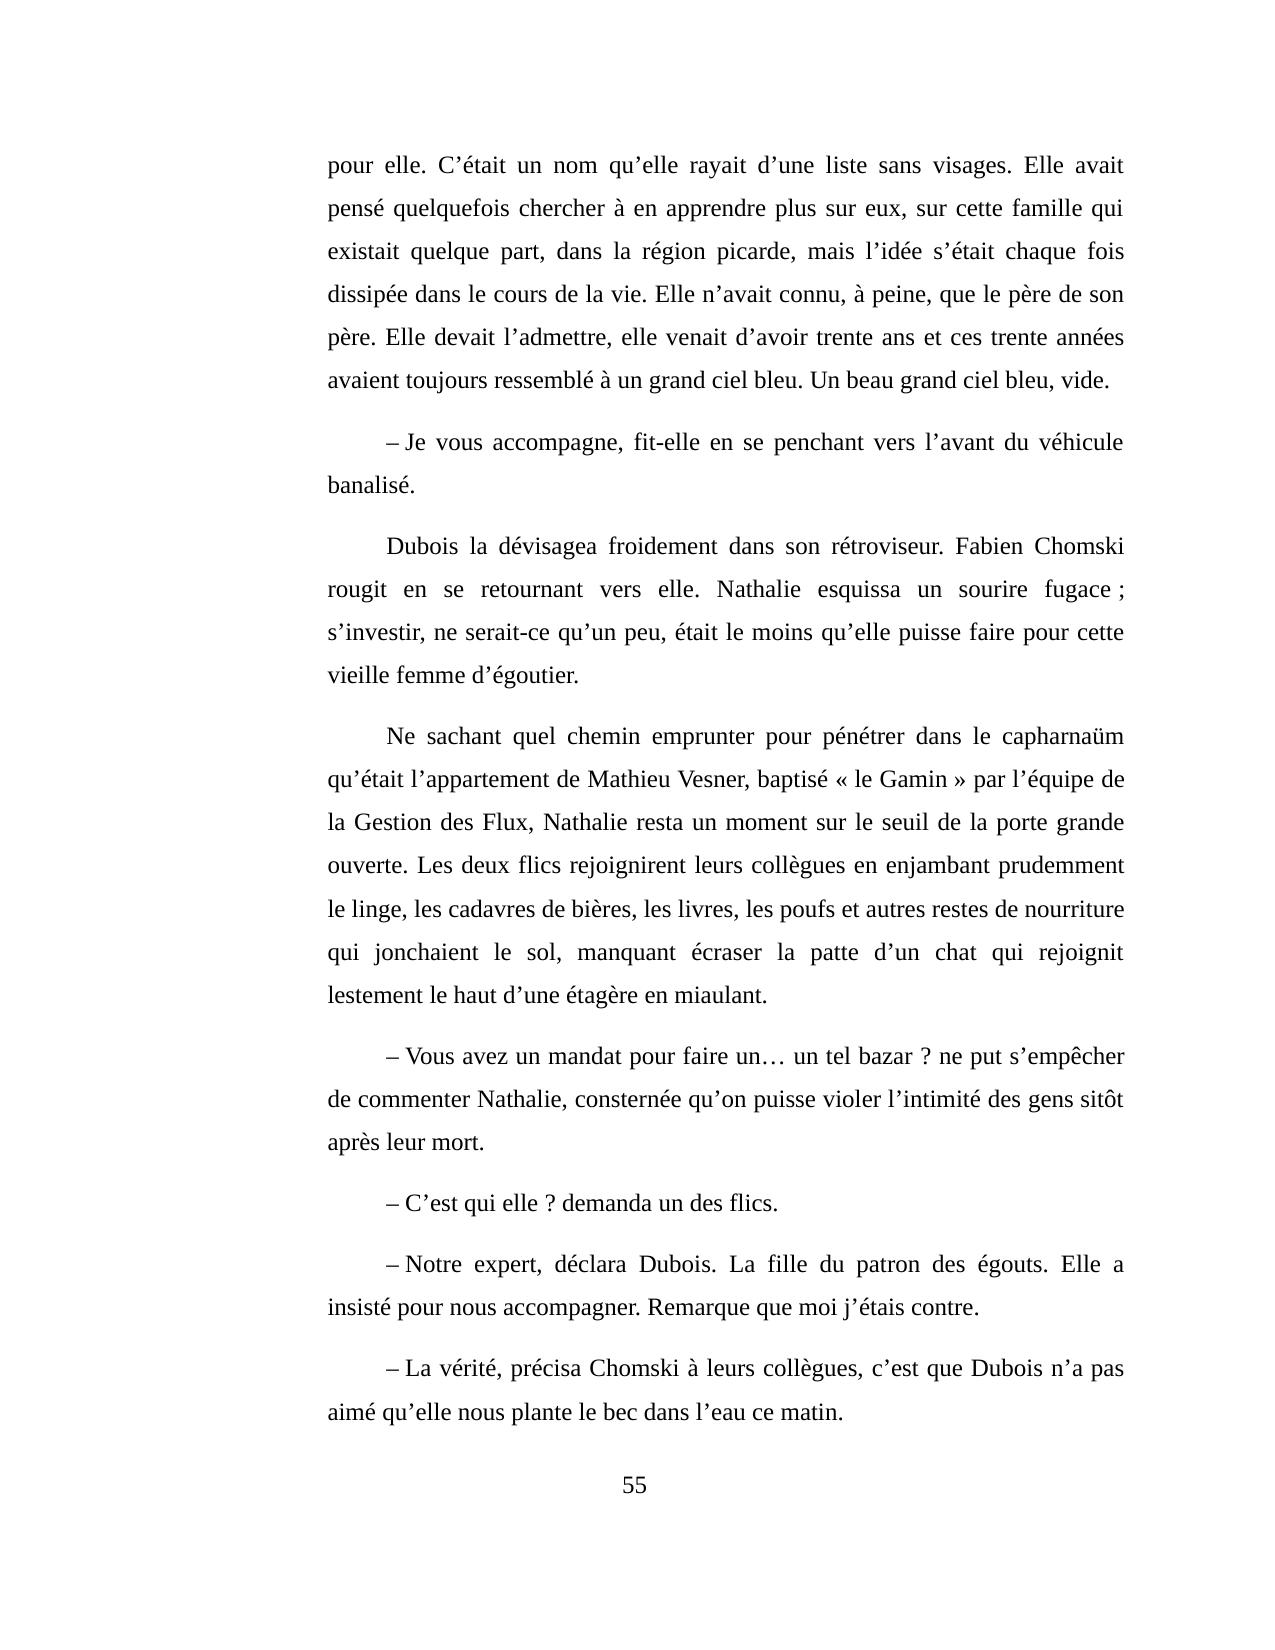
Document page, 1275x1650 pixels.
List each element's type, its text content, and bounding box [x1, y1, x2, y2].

text Dubois la dévisagea froidement dans son rétroviseur. Fabien Chomski rougit en se retournant vers elle. Nathalie esquissa un sourire fugace ; s’investir, ne serait-ce qu’un peu, était le moins qu’elle puisse faire pour cette vieille femme d’égoutier. [327, 531, 1125, 689]
text – C’est qui elle ? demanda un des flics. [327, 1188, 1125, 1217]
text – La vérité, précisa Chomski à leurs collègues, c’est que Dubois n’a pas aimé qu’elle nous plante le bec dans l’eau ce matin. [327, 1353, 1125, 1425]
text pour elle. C’était un nom qu’elle rayait d’une liste sans visages. Elle avait pensé quelquefois chercher à en apprendre plus sur eux, sur cette famille qui existait quelque part, dans la région picarde, mais l’idée s’était chaque fois dissipée dans le cours de la vie. Elle n’avait connu, à peine, que le père de son père. Elle devait l’admettre, elle venait d’avoir trente ans et ces trente années avaient toujours ressemblé à un grand ciel bleu. Un beau grand ciel bleu, vide. [327, 150, 1125, 394]
text – Vous avez un mandat pour faire un… un tel bazar ? ne put s’empêcher de commenter Nathalie, consternée qu’on puisse violer l’intimité des gens sitôt après leur mort. [327, 1041, 1125, 1156]
text Ne sachant quel chemin emprunter pour pénétrer dans le capharnaüm qu’était l’appartement de Mathieu Vesner, baptisé « le Gamin » par l’équipe de la Gestion des Flux, Nathalie resta un moment sur le seuil de la porte grande ouverte. Les deux flics rejoignirent leurs collègues en enjambant prudemment le linge, les cadavres de bières, les livres, les poufs et autres restes de nourriture qui jonchaient le sol, manquant écraser la patte d’un chat qui rejoignit lestement le haut d’une étagère en miaulant. [327, 721, 1125, 1009]
text – Notre expert, déclara Dubois. La fille du patron des égouts. Elle a insisté pour nous accompagner. Remarque que moi j’étais contre. [327, 1249, 1125, 1321]
text – Je vous accompagne, fit-elle en se penchant vers l’avant du véhicule banalisé. [327, 427, 1125, 498]
